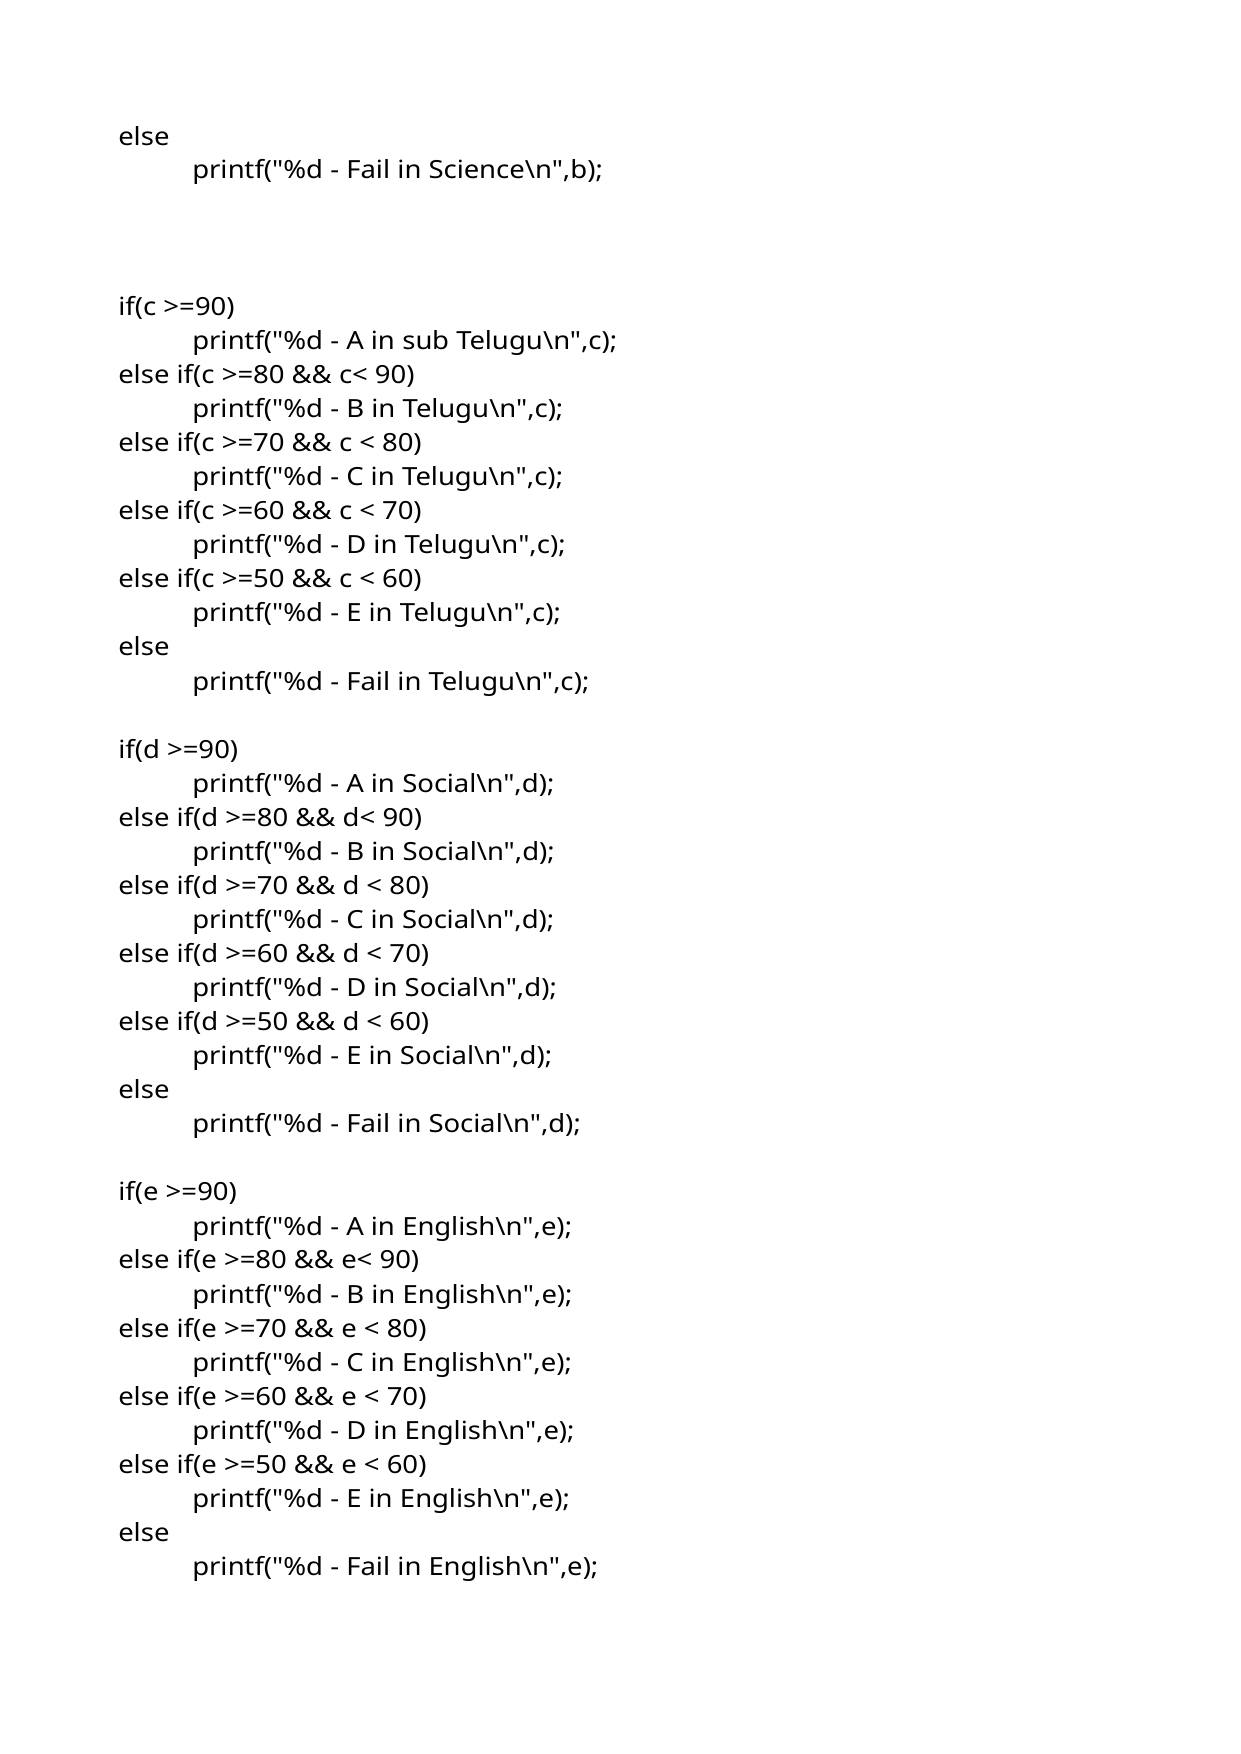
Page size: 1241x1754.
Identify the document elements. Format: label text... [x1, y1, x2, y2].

text else [118, 1072, 1122, 1106]
text printf("%d - E in English\n",e); [118, 1481, 1122, 1515]
text else if(c >=50 && c < 60) [118, 561, 1122, 595]
text else if(c >=60 && c < 70) [118, 493, 1122, 527]
text else [118, 1515, 1122, 1549]
text else if(d >=70 && d < 80) [118, 867, 1122, 902]
text else if(e >=80 && e< 90) [118, 1242, 1122, 1276]
text printf("%d - Fail in Telugu\n",c); [118, 663, 1122, 697]
text printf("%d - A in English\n",e); [118, 1208, 1122, 1242]
text printf("%d - E in Telugu\n",c); [118, 595, 1122, 629]
text else if(e >=70 && e < 80) [118, 1310, 1122, 1344]
text printf("%d - D in Telugu\n",c); [118, 527, 1122, 561]
text printf("%d - Fail in Science\n",b); [118, 152, 1122, 186]
text printf("%d - D in English\n",e); [118, 1412, 1122, 1447]
text else if(d >=50 && d < 60) [118, 1004, 1122, 1038]
text printf("%d - B in Social\n",d); [118, 833, 1122, 867]
text printf("%d - A in Social\n",d); [118, 765, 1122, 799]
text printf("%d - Fail in Social\n",d); [118, 1106, 1122, 1140]
text else if(e >=50 && e < 60) [118, 1447, 1122, 1481]
text printf("%d - C in English\n",e); [118, 1344, 1122, 1378]
text if(d >=90) [118, 731, 1122, 765]
text printf("%d - A in sub Telugu\n",c); [118, 322, 1122, 357]
text else if(e >=60 && e < 70) [118, 1378, 1122, 1412]
text if(c >=90) [118, 288, 1122, 322]
text printf("%d - D in Social\n",d); [118, 970, 1122, 1004]
text printf("%d - C in Telugu\n",c); [118, 459, 1122, 493]
text printf("%d - Fail in English\n",e); [118, 1549, 1122, 1583]
text printf("%d - E in Social\n",d); [118, 1038, 1122, 1072]
text else [118, 118, 1122, 152]
text else if(c >=80 && c< 90) [118, 357, 1122, 391]
text printf("%d - B in English\n",e); [118, 1276, 1122, 1310]
text if(e >=90) [118, 1174, 1122, 1208]
text printf("%d - C in Social\n",d); [118, 902, 1122, 936]
text else [118, 629, 1122, 663]
text else if(c >=70 && c < 80) [118, 425, 1122, 459]
text else if(d >=60 && d < 70) [118, 936, 1122, 970]
text printf("%d - B in Telugu\n",c); [118, 391, 1122, 425]
text else if(d >=80 && d< 90) [118, 799, 1122, 833]
